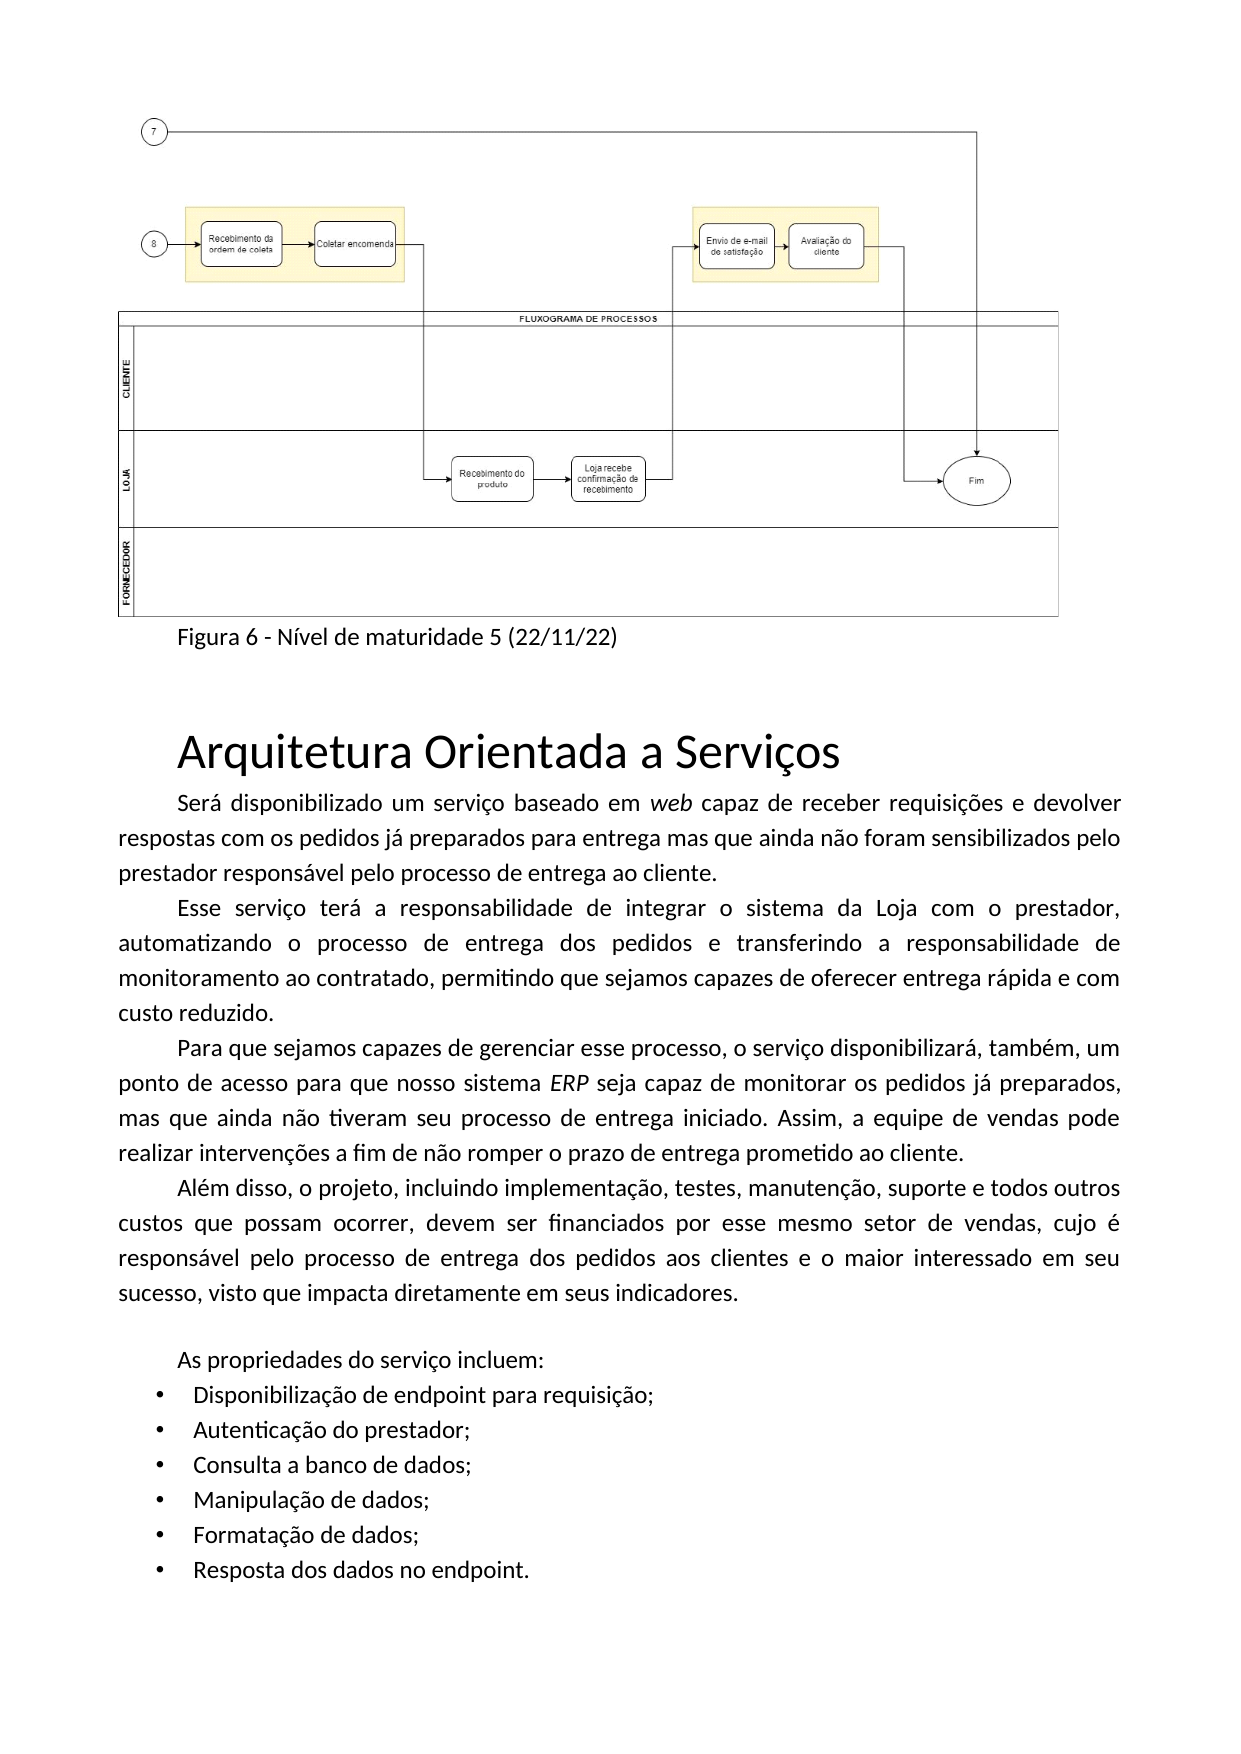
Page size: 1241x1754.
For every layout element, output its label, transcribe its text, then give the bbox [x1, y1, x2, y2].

list Autenticação do prestador; [156, 1414, 1122, 1445]
text As propriedades do serviço incluem: [118, 1344, 1122, 1375]
text Além disso, o projeto, incluindo implementação, testes, manutenção, suporte e todos outros custos que possam ocorrer, devem ser financiados por esse mesmo setor de vendas, cujo é responsável pelo processo de entrega dos pedidos aos clientes e o maior interessado em seu sucesso, visto que impacta diretamente em seus indicadores. [118, 1172, 1122, 1308]
text Para que sejamos capazes de gerenciar esse processo, o serviço disponibilizará, também, um ponto de acesso para que nosso sistema ERP seja capaz de monitorar os pedidos já preparados, mas que ainda não tiveram seu processo de entrega iniciado. Assim, a equipe de vendas pode realizar intervenções a fim de não romper o prazo de entrega prometido ao cliente. [118, 1032, 1122, 1168]
list Formatação de dados; [156, 1519, 1122, 1550]
text Arquitetura Orientada a Serviços [118, 720, 1122, 781]
list Consulta a banco de dados; [156, 1449, 1122, 1480]
list Disponibilização de endpoint para requisição; [156, 1379, 1122, 1410]
text Figura 6 - Nível de maturidade 5 (22/11/22) [118, 621, 1122, 651]
text Será disponibilizado um serviço baseado em web capaz de receber requisições e devolver respostas com os pedidos já preparados para entrega mas que ainda não foram sensibilizados pelo prestador responsável pelo processo de entrega ao cliente. [118, 787, 1122, 888]
list Manipulação de dados; [156, 1484, 1122, 1515]
text Esse serviço terá a responsabilidade de integrar o sistema da Loja com o prestador, automatizando o processo de entrega dos pedidos e transferindo a responsabilidade de monitoramento ao contratado, permitindo que sejamos capazes de oferecer entrega rápida e com custo reduzido. [118, 892, 1122, 1028]
list Resposta dos dados no endpoint. [156, 1554, 1122, 1585]
